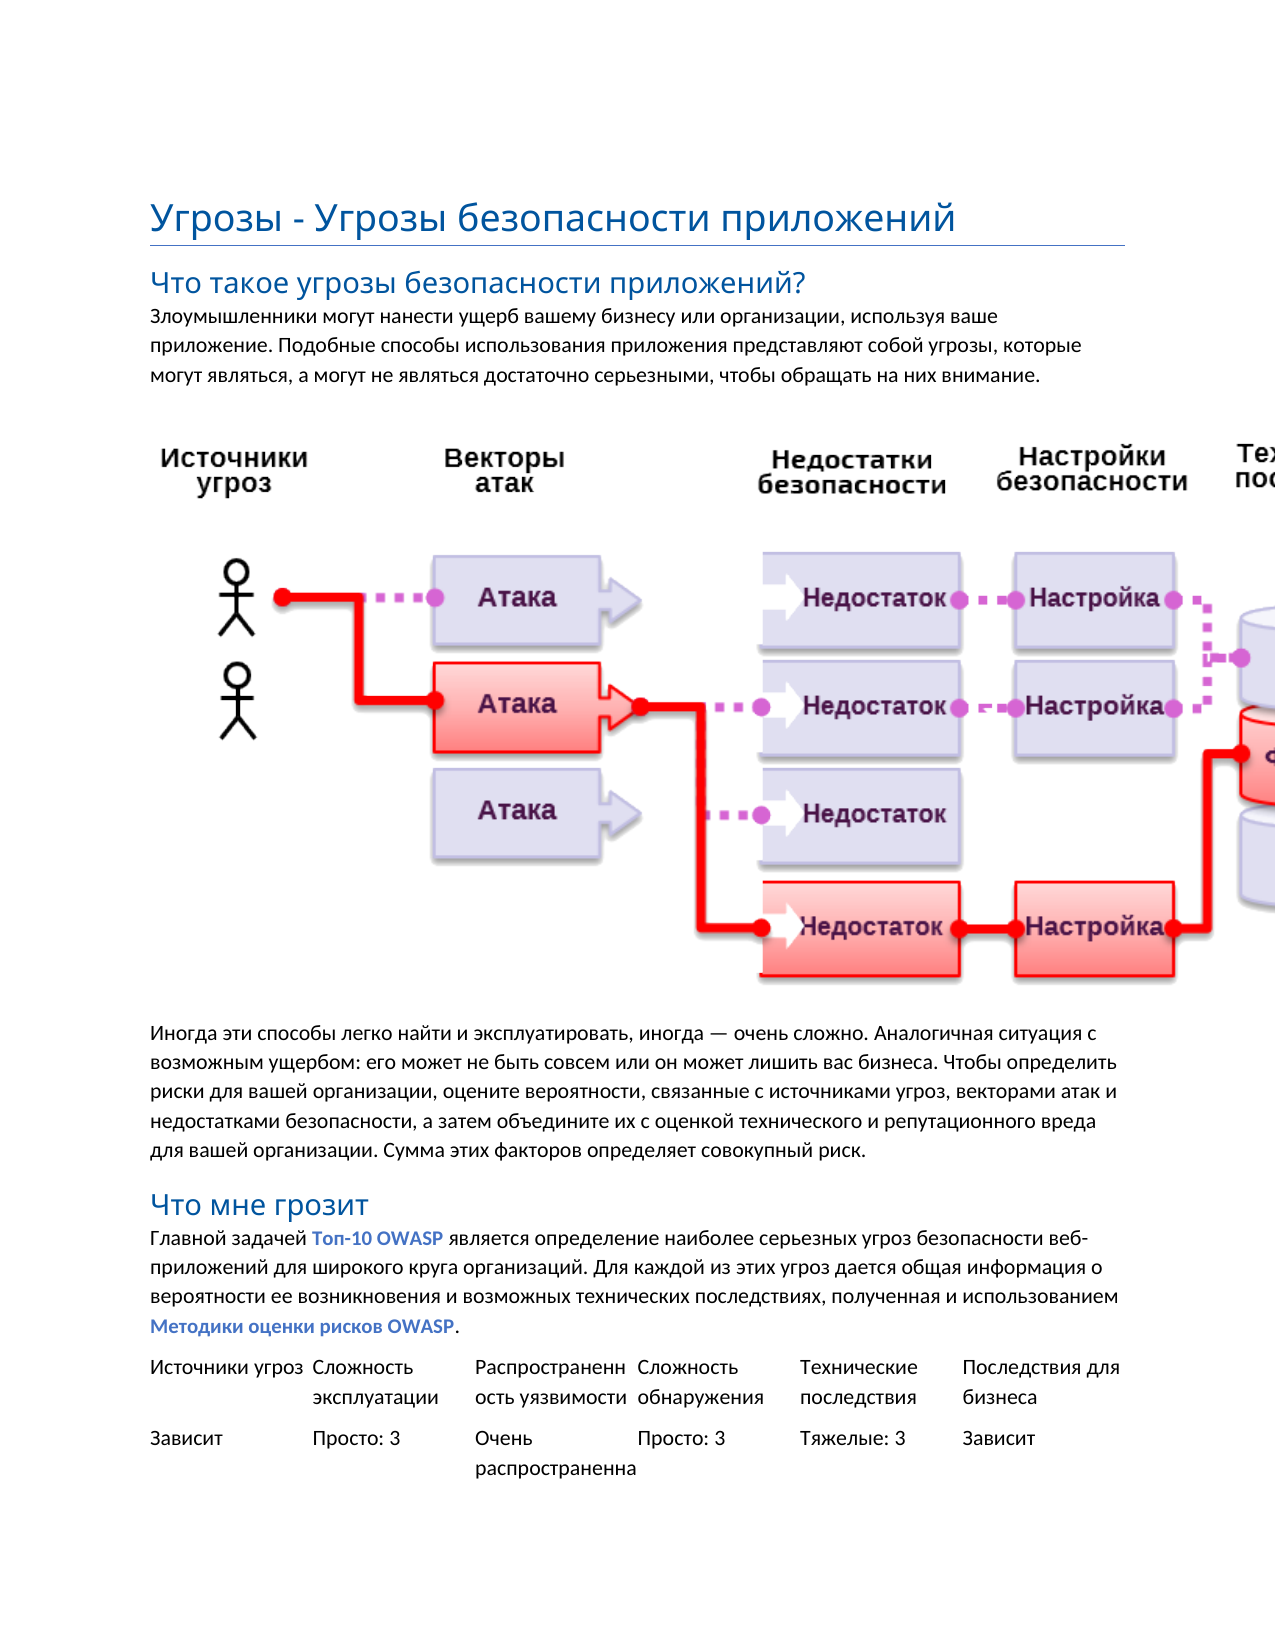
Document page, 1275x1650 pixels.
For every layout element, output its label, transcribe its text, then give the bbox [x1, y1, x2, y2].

text Главной задачей Топ-10 OWASP является определение наиболее серьезных угроз безопасности веб-приложений для широкого круга организаций. Для каждой из этих угроз дается общая информация о вероятности ее возникновения и возможных технических последствиях, полученная и использованием Методики оценки рисков OWASP. [150, 1224, 1125, 1338]
table_cell Очень распространенна [475, 1425, 637, 1480]
table_cell Зависит [150, 1425, 312, 1480]
subtitle Угрозы - Угрозы безопасности приложений [150, 192, 1125, 245]
picture [150, 408, 1275, 998]
table_header Распространенность уязвимости [475, 1354, 637, 1424]
table_header Источники угроз [150, 1354, 312, 1424]
table_cell Просто: 3 [313, 1425, 475, 1480]
table_cell Тяжелые: 3 [800, 1425, 962, 1480]
table_cell Зависит [963, 1425, 1125, 1480]
text Злоумышленники могут нанести ущерб вашему бизнесу или организации, используя ваше приложение. Подобные способы использования приложения представляют собой угрозы, которые могут являться, а могут не являться достаточно серьезными, чтобы обращать на них внимание. [150, 302, 1125, 387]
text Иногда эти способы легко найти и эксплуатировать, иногда — очень сложно. Аналогичная ситуация с возможным ущербом: его может не быть совсем или он может лишить вас бизнеса. Чтобы определить риски для вашей организации, оцените вероятности, связанные с источниками угроз, векторами атак и недостатками безопасности, а затем объедините их с оценкой технического и репутационного вреда для вашей организации. Сумма этих факторов определяет совокупный риск. [150, 1019, 1125, 1163]
table_header Последствия для бизнеса [963, 1354, 1125, 1424]
subtitle Что такое угрозы безопасности приложений? [150, 262, 1125, 302]
table_header Сложность обнаружения [638, 1354, 800, 1424]
table_header Технические последствия [800, 1354, 962, 1424]
table_cell Просто: 3 [638, 1425, 800, 1480]
subtitle Что мне грозит [150, 1184, 1125, 1224]
table_header Сложность эксплуатации [313, 1354, 475, 1424]
